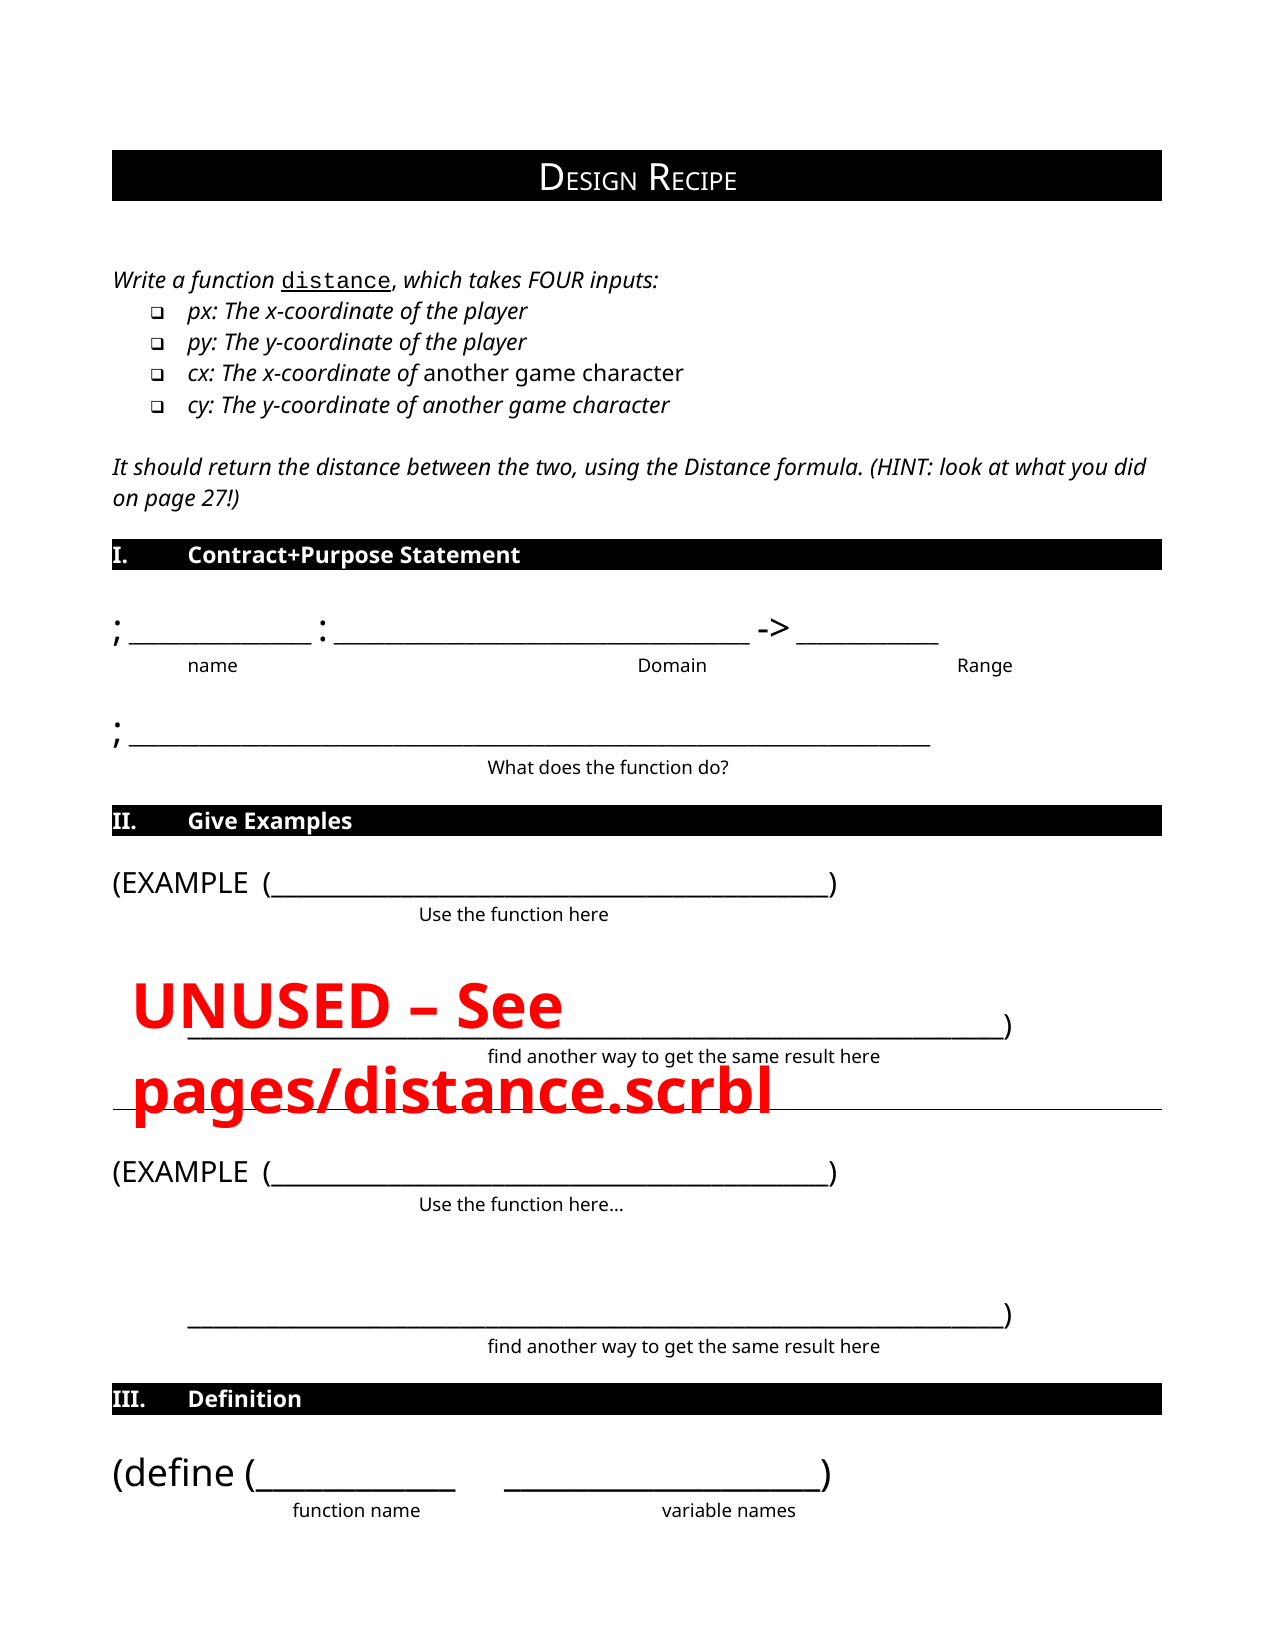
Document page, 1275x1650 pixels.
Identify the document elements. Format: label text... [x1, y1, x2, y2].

text (define (____________ ___________________) [112, 1446, 1162, 1497]
subtitle Give Examples [112, 805, 1162, 836]
text It should return the distance between the two, using the Distance formula. (HINT: look at what you did on page 27!) [112, 451, 1162, 514]
list cx: The x-coordinate of another game character [150, 357, 1162, 389]
list px: The x-coordinate of the player [150, 295, 1162, 326]
subtitle Definition [112, 1383, 1162, 1415]
list cy: The y-coordinate of another game character [150, 389, 1162, 420]
text ; __________________ : _________________________________________ -> ______________ [112, 601, 1162, 652]
text (EXAMPLE (___________________________________________) [112, 1151, 1162, 1191]
text find another way to get the same result here [487, 1043, 1162, 1069]
text Write a function distance, which takes FOUR inputs: [112, 263, 1162, 295]
text find another way to get the same result here [487, 1333, 1162, 1358]
text _______________________________________________________________) [187, 1004, 1162, 1043]
text ; _______________________________________________________________________________ [112, 703, 1162, 754]
text (EXAMPLE (___________________________________________) [112, 862, 1162, 902]
list py: The y-coordinate of the player [150, 326, 1162, 357]
text What does the function do? [112, 754, 1162, 780]
text Use the function here [337, 902, 1162, 927]
subtitle Contract+Purpose Statement [112, 539, 1162, 570]
text function name variable names [112, 1497, 1162, 1522]
text _______________________________________________________________) [187, 1293, 1162, 1333]
text name Domain Range [112, 652, 1162, 678]
text Use the function here… [337, 1191, 1162, 1217]
subtitle Design Recipe [112, 150, 1162, 201]
